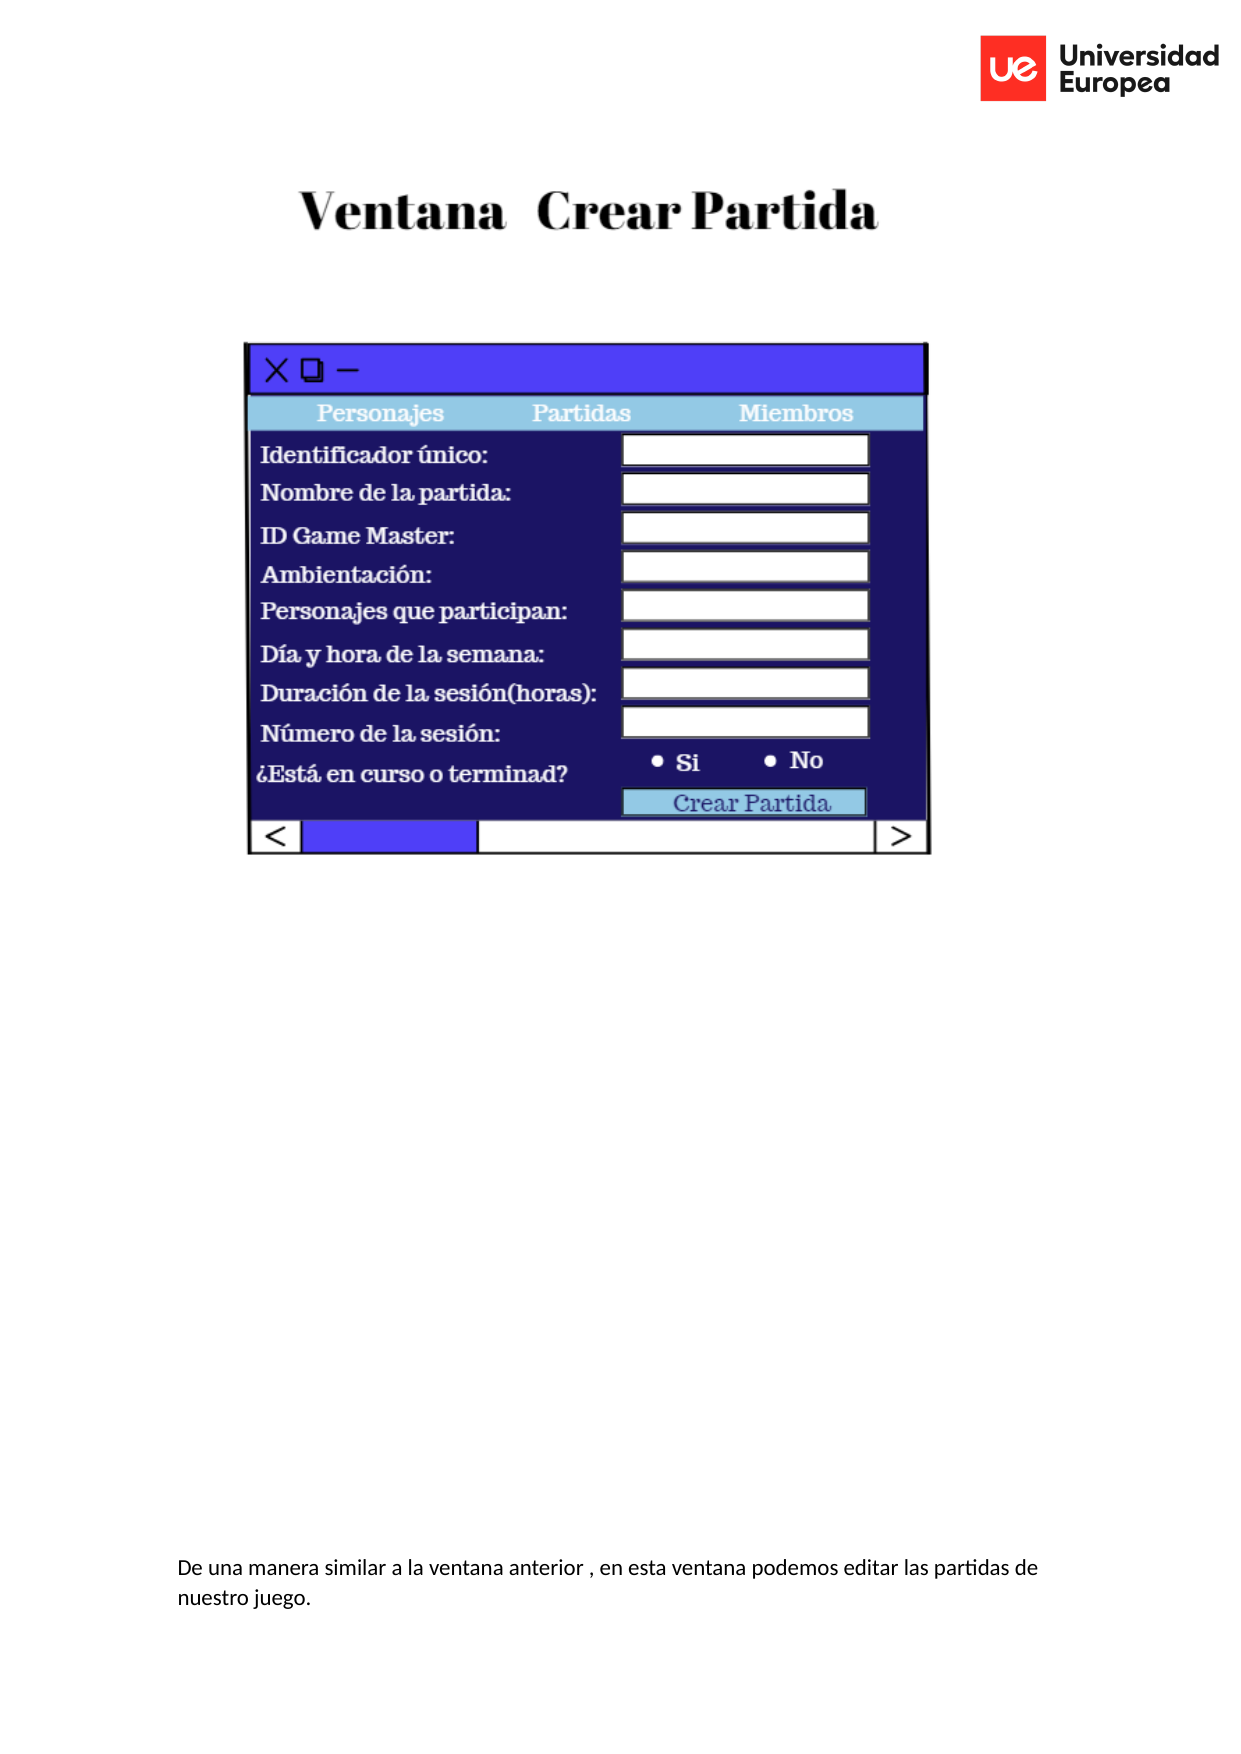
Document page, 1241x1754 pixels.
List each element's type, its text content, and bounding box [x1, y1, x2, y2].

text De una manera similar a la ventana anterior , en esta ventana podemos editar las partidas de nuestro juego. [177, 1553, 1063, 1611]
